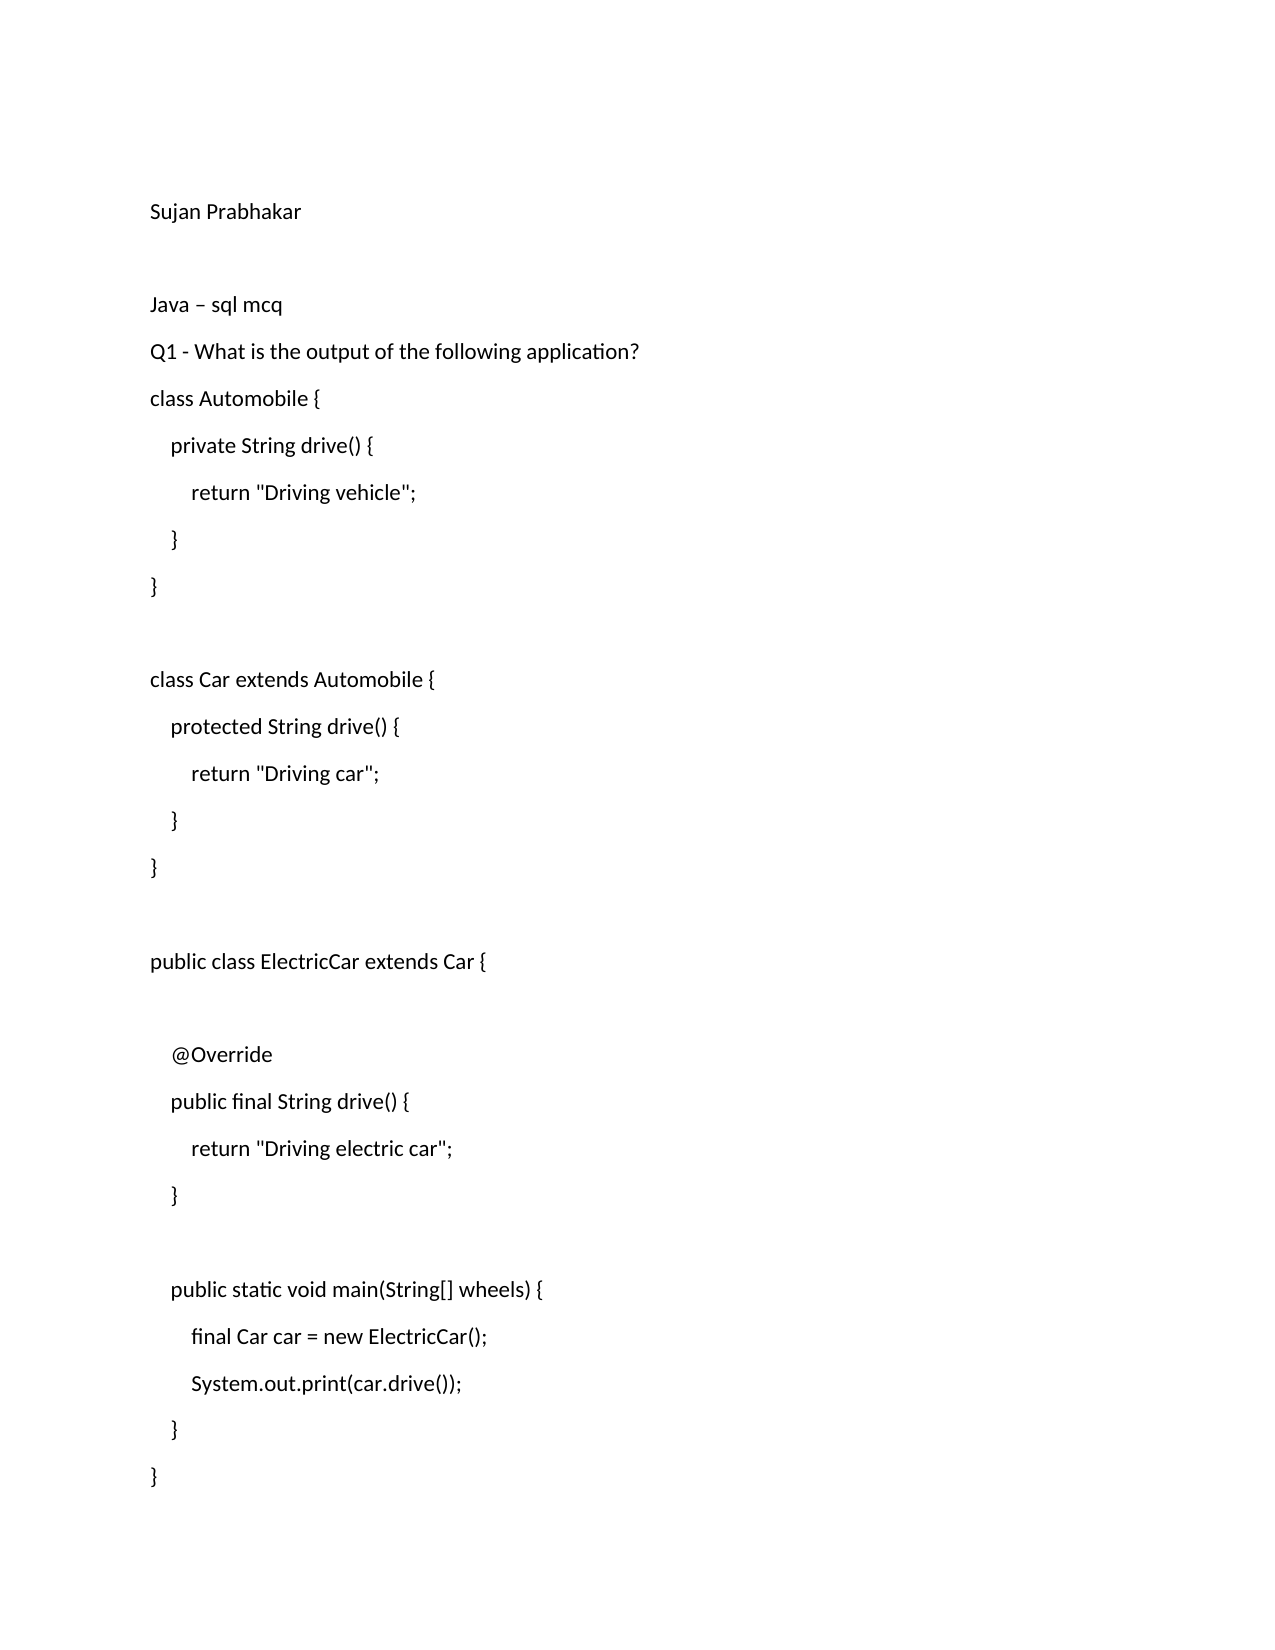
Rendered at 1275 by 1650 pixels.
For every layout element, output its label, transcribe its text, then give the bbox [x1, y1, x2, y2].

text } [150, 806, 1125, 834]
text } [150, 525, 1125, 553]
text return "Driving vehicle"; [150, 478, 1125, 506]
text return "Driving car"; [150, 759, 1125, 787]
text Java – sql mcq [150, 291, 1125, 319]
text return "Driving electric car"; [150, 1134, 1125, 1162]
text class Car extends Automobile { [150, 666, 1125, 694]
text } [150, 572, 1125, 600]
text Q1 - What is the output of the following application? [150, 337, 1125, 366]
text public final String drive() { [150, 1087, 1125, 1116]
text public static void main(String[] wheels) { [150, 1275, 1125, 1303]
text } [150, 1462, 1125, 1491]
text System.out.print(car.drive()); [150, 1369, 1125, 1397]
text Sujan Prabhakar [150, 197, 1125, 225]
text final Car car = new ElectricCar(); [150, 1322, 1125, 1350]
text } [150, 1416, 1125, 1444]
text protected String drive() { [150, 712, 1125, 741]
text class Automobile { [150, 384, 1125, 412]
text @Override [150, 1041, 1125, 1069]
text private String drive() { [150, 431, 1125, 459]
text } [150, 1181, 1125, 1209]
text } [150, 853, 1125, 881]
text public class ElectricCar extends Car { [150, 947, 1125, 975]
